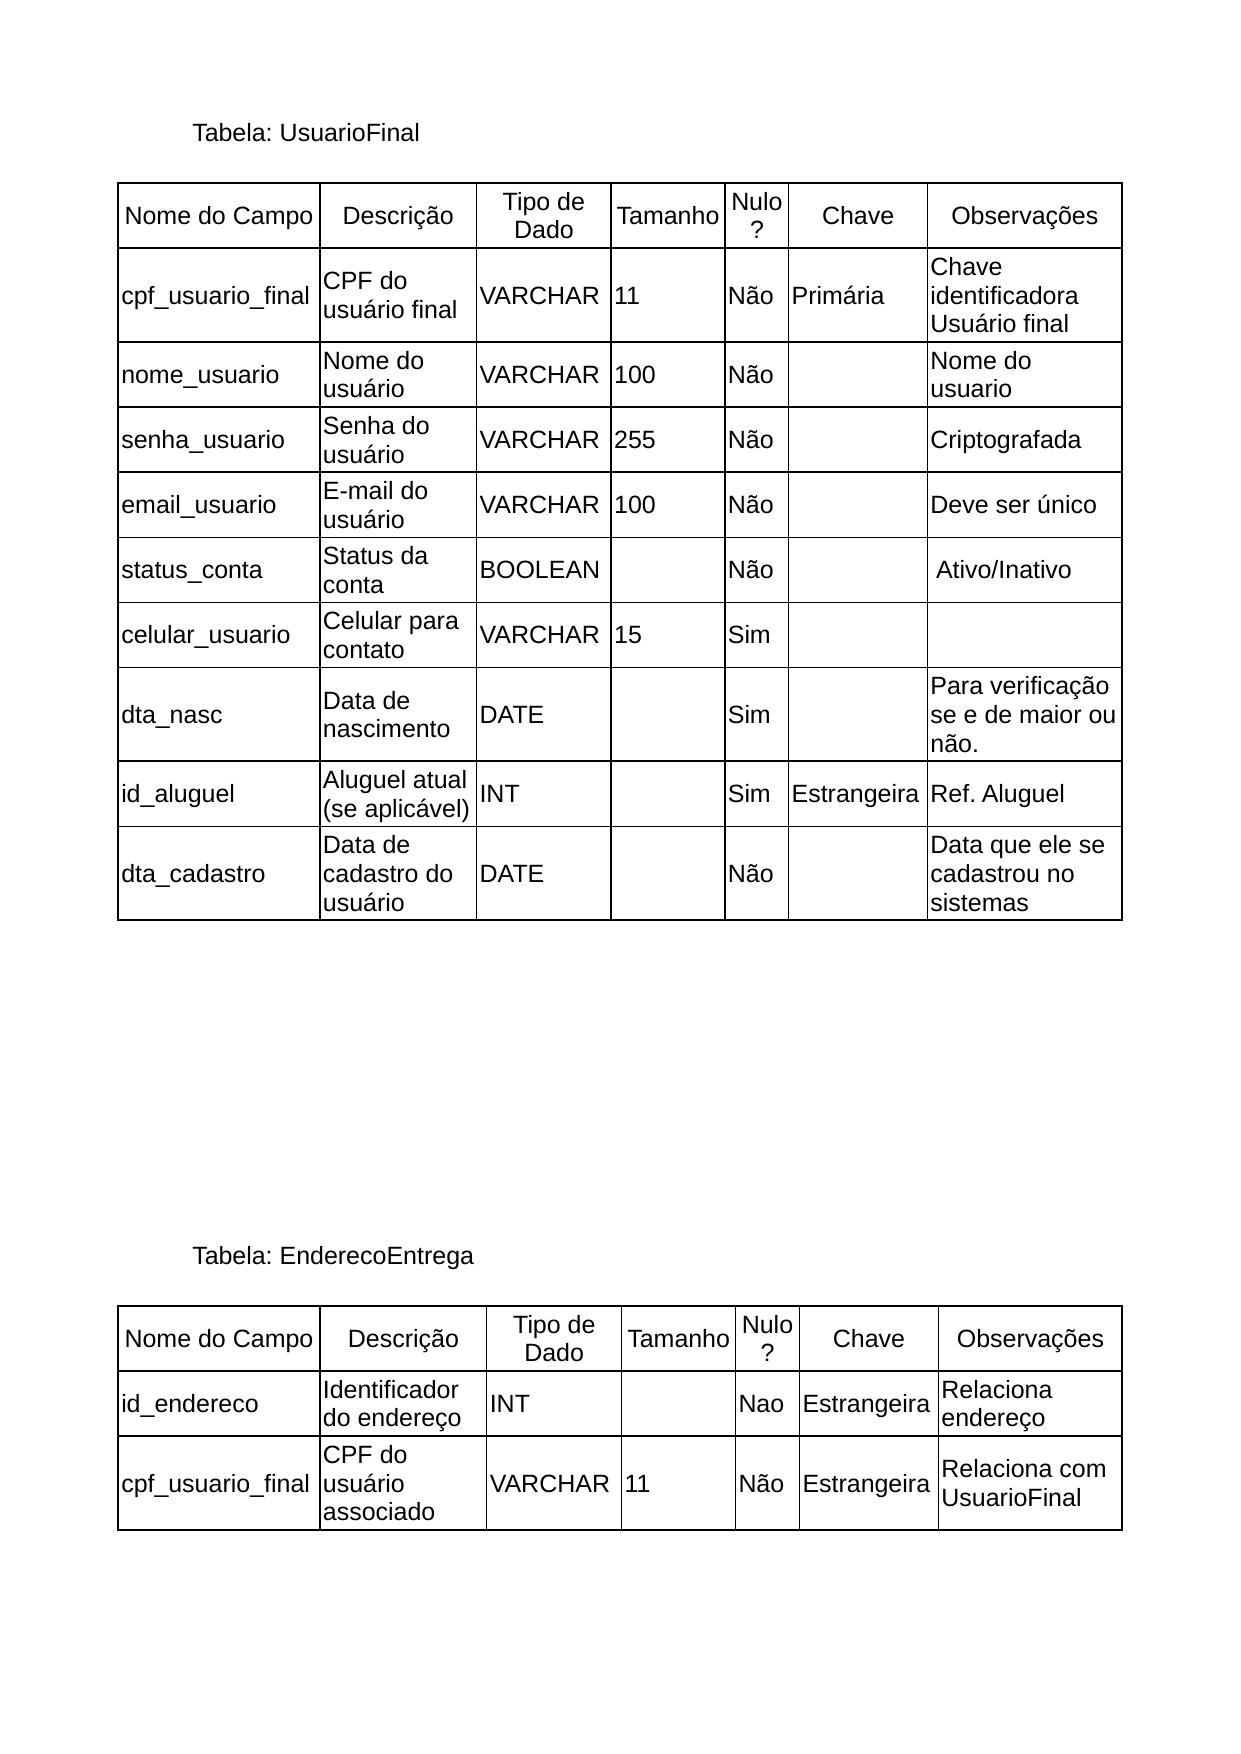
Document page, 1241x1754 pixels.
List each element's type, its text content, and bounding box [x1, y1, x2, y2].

table_cell CPF do usuário final [321, 249, 476, 341]
table_header Observações [939, 1307, 1121, 1370]
table_cell Ativo/Inativo [928, 538, 1121, 601]
table_cell INT [487, 1372, 621, 1435]
table_cell Não [726, 473, 788, 536]
table_header Descrição [321, 184, 476, 247]
table_cell nome_usuario [119, 343, 319, 406]
table_header Tipo de Dado [477, 184, 610, 247]
table_cell VARCHAR [477, 343, 610, 406]
table_cell Não [736, 1437, 799, 1529]
table_cell Estrangeira [789, 762, 927, 826]
table_cell Senha do usuário [321, 408, 476, 471]
table_cell [789, 473, 927, 536]
table_header Tipo de Dado [487, 1307, 621, 1370]
table_header Nulo? [726, 184, 788, 247]
table_cell 100 [612, 343, 724, 406]
table_cell Data de cadastro do usuário [321, 827, 476, 919]
table_cell senha_usuario [119, 408, 319, 471]
table_cell [612, 538, 724, 601]
table_cell id_aluguel [119, 762, 319, 826]
table_cell CPF do usuário associado [321, 1437, 486, 1529]
table_cell VARCHAR [477, 603, 610, 667]
table_cell 100 [612, 473, 724, 536]
table_cell VARCHAR [487, 1437, 621, 1529]
table_cell dta_cadastro [119, 827, 319, 919]
table_header Chave [800, 1307, 938, 1370]
table_header Descrição [321, 1307, 486, 1370]
text Tabela: EnderecoEntrega [118, 1241, 1122, 1270]
table_cell email_usuario [119, 473, 319, 536]
table_cell cpf_usuario_final [119, 249, 319, 341]
table_cell Data que ele se cadastrou no sistemas [928, 827, 1121, 919]
table_header Tamanho [612, 184, 724, 247]
table_cell Primária [789, 249, 927, 341]
table_cell VARCHAR [477, 473, 610, 536]
table_cell E-mail do usuário [321, 473, 476, 536]
table_cell BOOLEAN [477, 538, 610, 601]
table_cell VARCHAR [477, 249, 610, 341]
table_cell Data de nascimento [321, 668, 476, 760]
table_cell Celular para contato [321, 603, 476, 667]
table_header Nome do Campo [119, 184, 319, 247]
table_header Tamanho [622, 1307, 735, 1370]
table_cell status_conta [119, 538, 319, 601]
table_cell Nome do usuário [321, 343, 476, 406]
table_cell Status da conta [321, 538, 476, 601]
table_cell Não [726, 249, 788, 341]
table_cell [928, 603, 1121, 667]
table_cell Aluguel atual (se aplicável) [321, 762, 476, 826]
table_cell 11 [622, 1437, 735, 1529]
table_cell 15 [612, 603, 724, 667]
table_cell [612, 827, 724, 919]
table_cell [612, 762, 724, 826]
table_header Chave [789, 184, 927, 247]
table_cell 11 [612, 249, 724, 341]
table_cell cpf_usuario_final [119, 1437, 319, 1529]
table_header Observações [928, 184, 1121, 247]
table_cell Não [726, 827, 788, 919]
table_cell INT [477, 762, 610, 826]
table_cell Não [726, 408, 788, 471]
table_header Nulo? [736, 1307, 799, 1370]
table_cell Relaciona endereço [939, 1372, 1121, 1435]
table_cell Ref. Aluguel [928, 762, 1121, 826]
table_cell Estrangeira [800, 1372, 938, 1435]
table_cell id_endereco [119, 1372, 319, 1435]
table_cell dta_nasc [119, 668, 319, 760]
table_cell Nome do usuario [928, 343, 1121, 406]
table_cell Não [726, 538, 788, 601]
table_cell celular_usuario [119, 603, 319, 667]
table_cell [789, 408, 927, 471]
table_cell [789, 603, 927, 667]
table_cell [789, 538, 927, 601]
table_cell [612, 668, 724, 760]
table_cell Relaciona com UsuarioFinal [939, 1437, 1121, 1529]
table_cell Para verificação se e de maior ou não. [928, 668, 1121, 760]
table_cell Sim [726, 762, 788, 826]
table_cell 255 [612, 408, 724, 471]
table_cell Sim [726, 668, 788, 760]
table_cell Nao [736, 1372, 799, 1435]
table_cell [789, 343, 927, 406]
table_cell Não [726, 343, 788, 406]
table_cell Criptografada [928, 408, 1121, 471]
table_cell Sim [726, 603, 788, 667]
table_cell [789, 827, 927, 919]
table_cell Identificador do endereço [321, 1372, 486, 1435]
table_cell [789, 668, 927, 760]
table_cell DATE [477, 668, 610, 760]
table_cell Chave identificadora Usuário final [928, 249, 1121, 341]
table_cell VARCHAR [477, 408, 610, 471]
subtitle Tabela: UsuarioFinal [118, 118, 1122, 147]
table_cell DATE [477, 827, 610, 919]
table_header Nome do Campo [119, 1307, 319, 1370]
table_cell [622, 1372, 735, 1435]
table_cell Estrangeira [800, 1437, 938, 1529]
table_cell Deve ser único [928, 473, 1121, 536]
